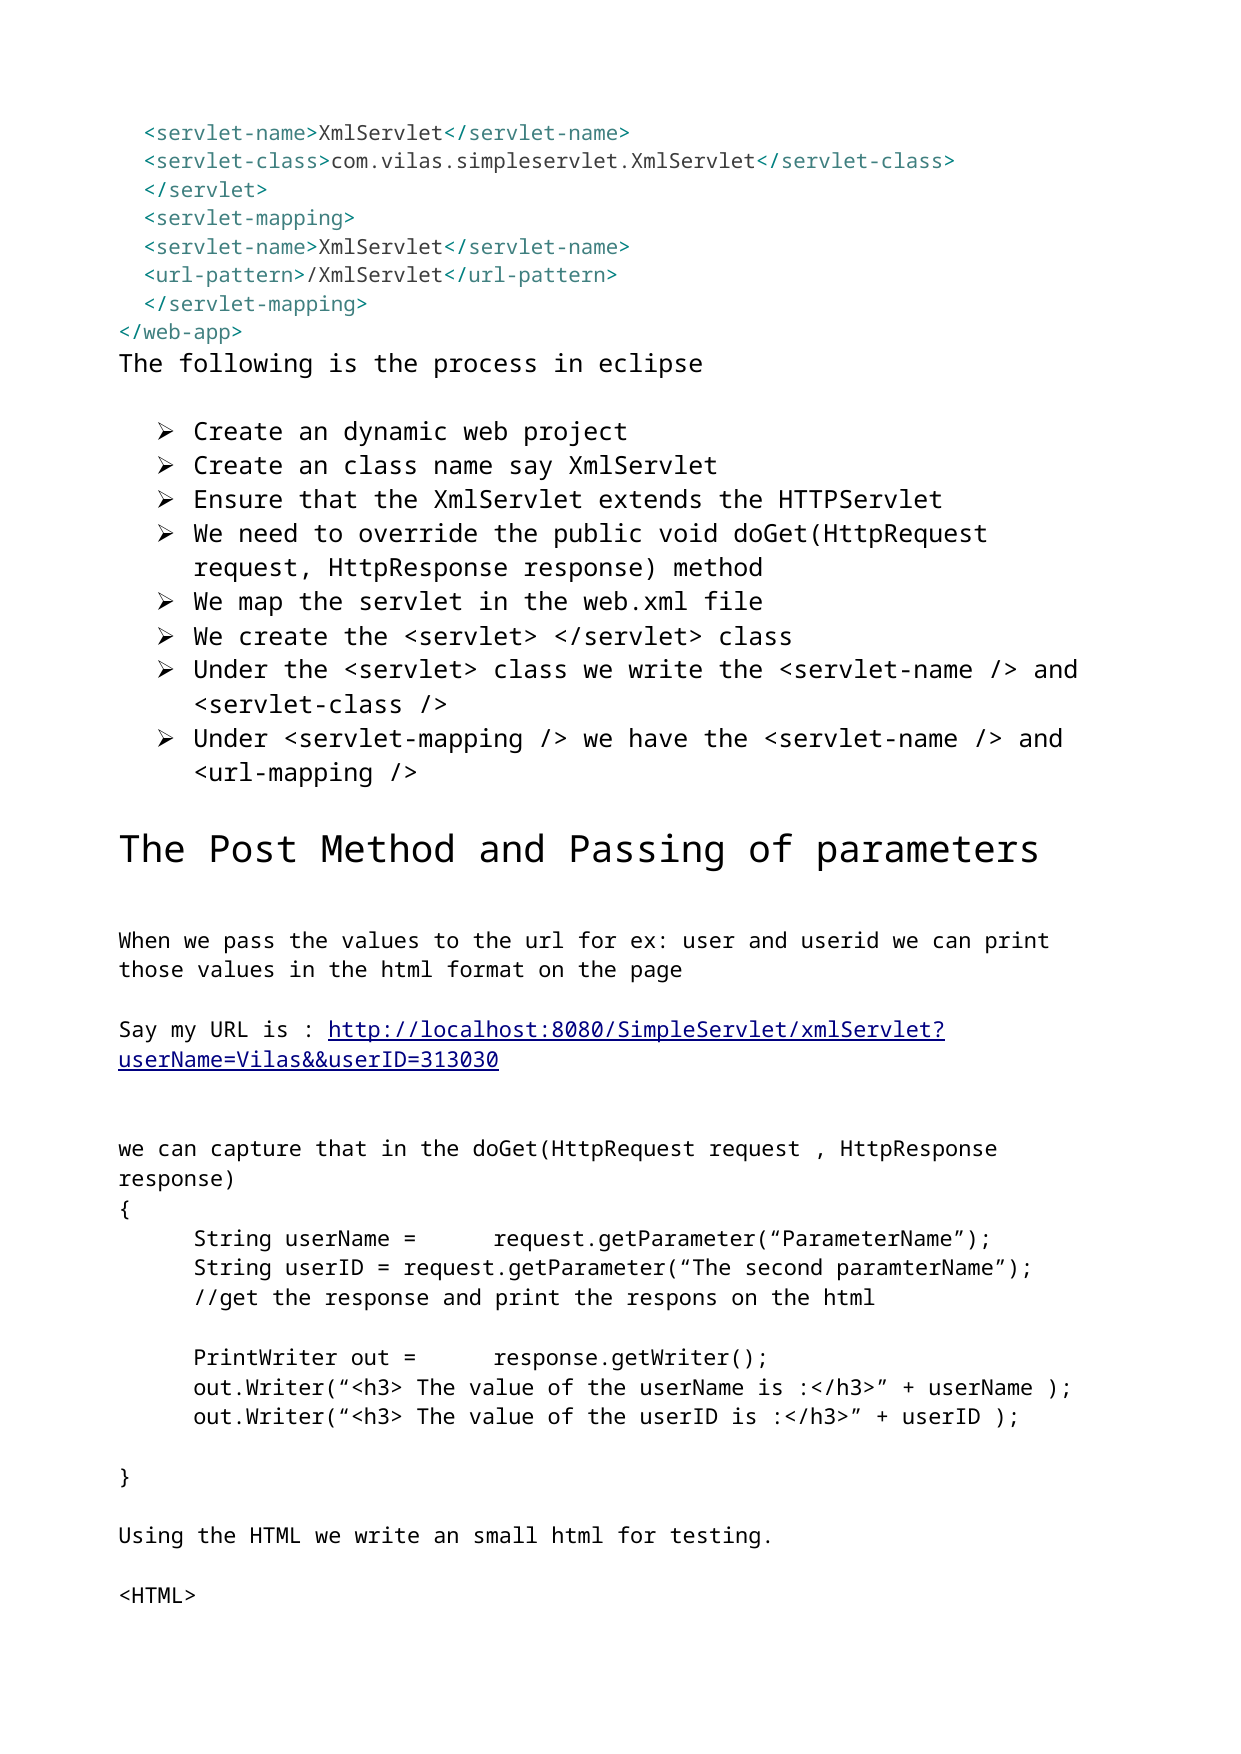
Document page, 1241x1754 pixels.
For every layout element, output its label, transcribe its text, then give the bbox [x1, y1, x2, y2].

text <servlet-mapping> [118, 203, 1122, 232]
list Create an class name say XmlServlet [156, 448, 1122, 482]
text <servlet-class>com.vilas.simpleservlet.XmlServlet</servlet-class> [118, 147, 1122, 175]
text we can capture that in the doGet(HttpRequest request , HttpResponse response) [118, 1133, 1122, 1193]
list Under the <servlet> class we write the <servlet-name /> and <servlet-class /> [156, 652, 1122, 720]
text Say my URL is : http://localhost:8080/SimpleServlet/xmlServlet?userName=Vilas&&userID=313030 [118, 1014, 1122, 1073]
list We create the <servlet> </servlet> class [156, 618, 1122, 652]
list Ensure that the XmlServlet extends the HTTPServlet [156, 482, 1122, 516]
text PrintWriter out = response.getWriter(); [118, 1342, 1122, 1371]
text //get the response and print the respons on the html [118, 1282, 1122, 1312]
list Create an dynamic web project [156, 414, 1122, 448]
text <url-pattern>/XmlServlet</url-pattern> [118, 260, 1122, 289]
text } [118, 1461, 1122, 1491]
text </servlet> [118, 175, 1122, 203]
text </web-app> [118, 317, 1122, 346]
text <HTML> [118, 1580, 1122, 1610]
text The Post Method and Passing of parameters [118, 822, 1122, 873]
text out.Writer(“<h3> The value of the userName is :</h3>” + userName ); [118, 1371, 1122, 1401]
list We need to override the public void doGet(HttpRequest request, HttpResponse response) method [156, 516, 1122, 584]
text <servlet-name>XmlServlet</servlet-name> [118, 118, 1122, 147]
list Under <servlet-mapping /> we have the <servlet-name /> and <url-mapping /> [156, 720, 1122, 788]
text <servlet-name>XmlServlet</servlet-name> [118, 232, 1122, 260]
text The following is the process in eclipse [118, 346, 1122, 380]
text { [118, 1193, 1122, 1222]
text Using the HTML we write an small html for testing. [118, 1520, 1122, 1550]
text </servlet-mapping> [118, 289, 1122, 317]
text When we pass the values to the url for ex: user and userid we can print those values in the html format on the page [118, 924, 1122, 984]
text out.Writer(“<h3> The value of the userID is :</h3>” + userID ); [118, 1401, 1122, 1431]
list We map the servlet in the web.xml file [156, 584, 1122, 618]
text String userName = request.getParameter(“ParameterName”); [118, 1222, 1122, 1252]
text String userID = request.getParameter(“The second paramterName”); [118, 1252, 1122, 1282]
